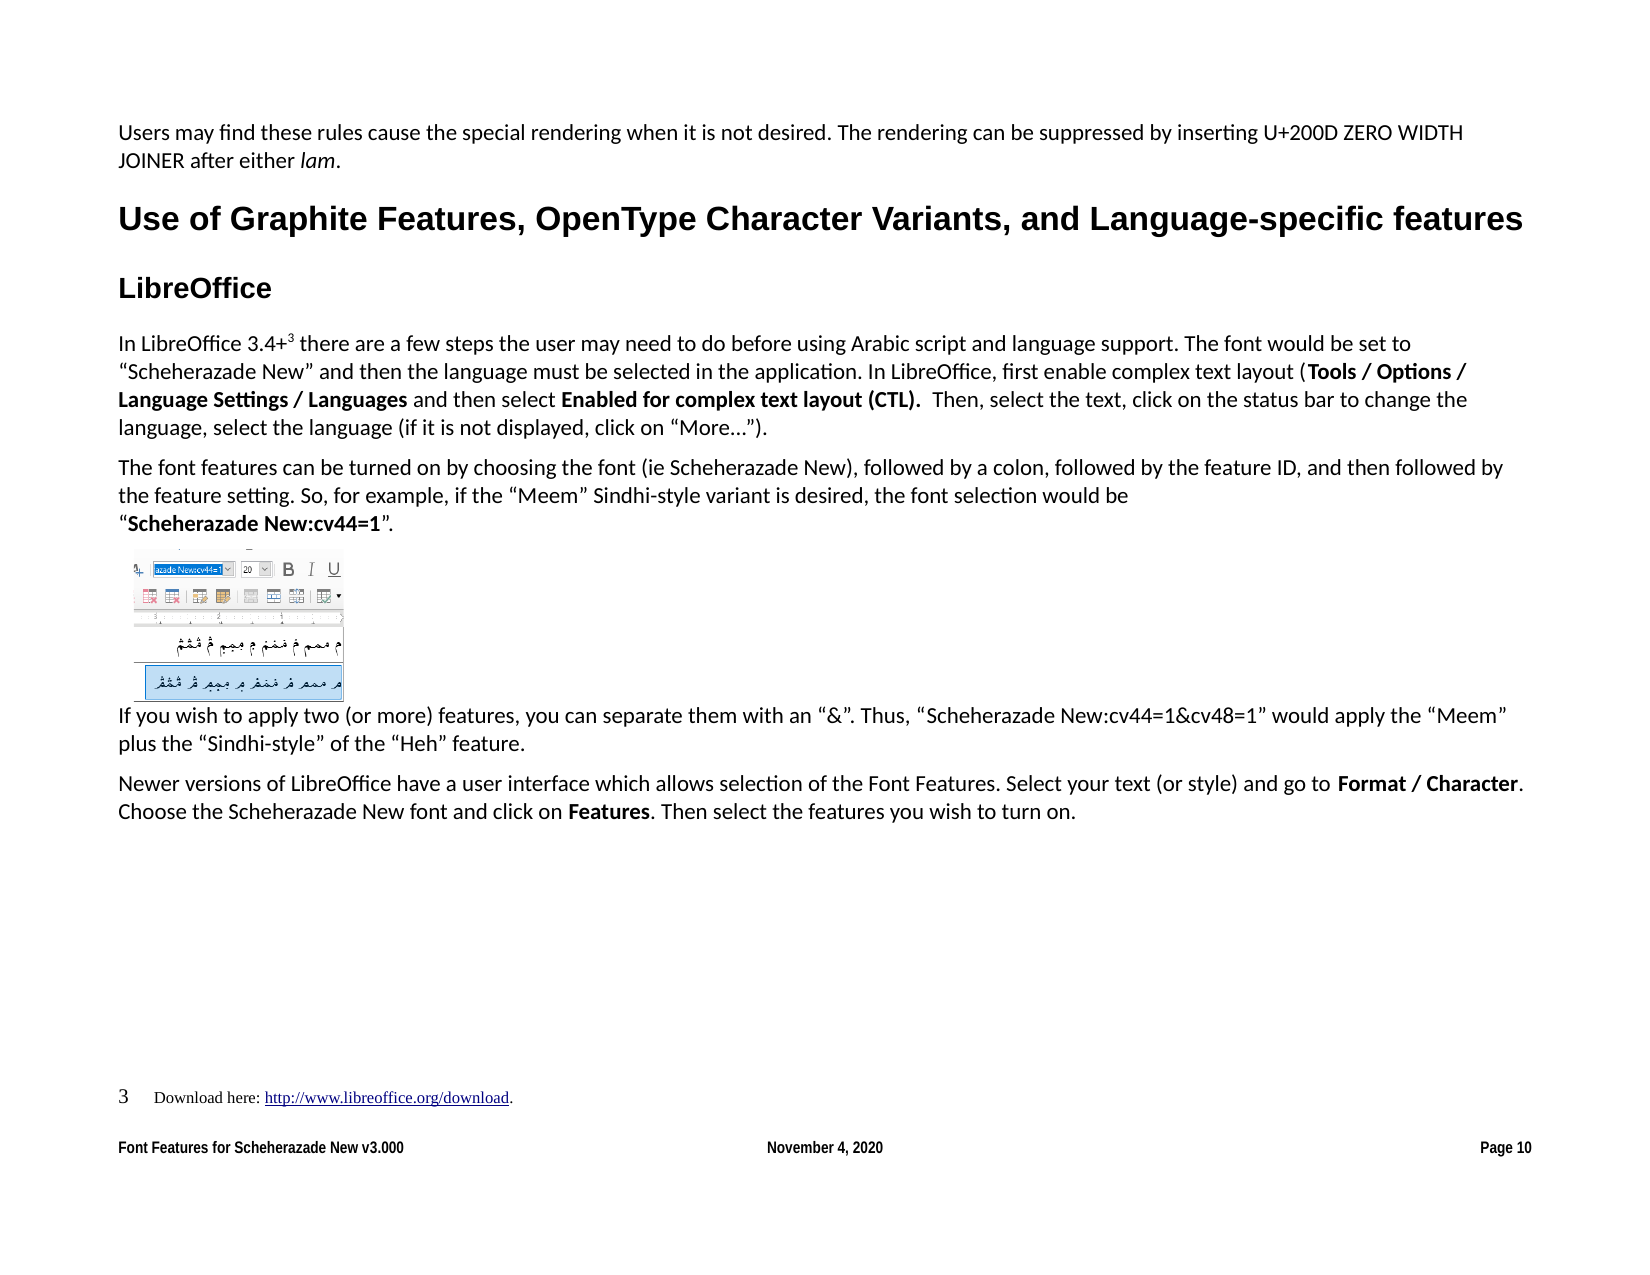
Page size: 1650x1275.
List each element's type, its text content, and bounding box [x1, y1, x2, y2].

text Users may find these rules cause the special rendering when it is not desired. The rendering can be suppressed by inserting U+200D ZERO WIDTH JOINER after either lam. [118, 118, 1532, 174]
text If you wish to apply two (or more) features, you can separate them with an “&”. Thus, “Scheherazade New:cv44=1&cv48=1” would apply the “Meem” plus the “Sindhi-style” of the “Heh” feature. [118, 549, 1532, 757]
subtitle LibreOffice [118, 271, 1532, 305]
text The font features can be turned on by choosing the font (ie Scheherazade New), followed by a colon, followed by the feature ID, and then followed by the feature setting. So, for example, if the “Meem” Sindhi-style variant is desired, the font selection would be “Scheherazade New:cv44=1”. [118, 453, 1532, 537]
subtitle Use of Graphite Features, OpenType Character Variants, and Language-specific features [118, 199, 1532, 238]
text In LibreOffice 3.4+ there are a few steps the user may need to do before using Arabic script and language support. The font would be set to “Scheherazade New” and then the language must be selected in the application. In LibreOffice, first enable complex text layout (Tools / Options / Language Settings / Languages and then select Enabled for complex text layout (CTL). Then, select the text, click on the status bar to change the language, select the language (if it is not displayed, click on “More...”). [118, 329, 1532, 441]
text Download here: http://www.libreoffice.org/download. [118, 1084, 1532, 1108]
text Newer versions of LibreOffice have a user interface which allows selection of the Font Features. Select your text (or style) and go to Format / Character. Choose the Scheherazade New font and click on Features. Then select the features you wish to turn on. [118, 769, 1532, 825]
picture [133, 549, 344, 702]
